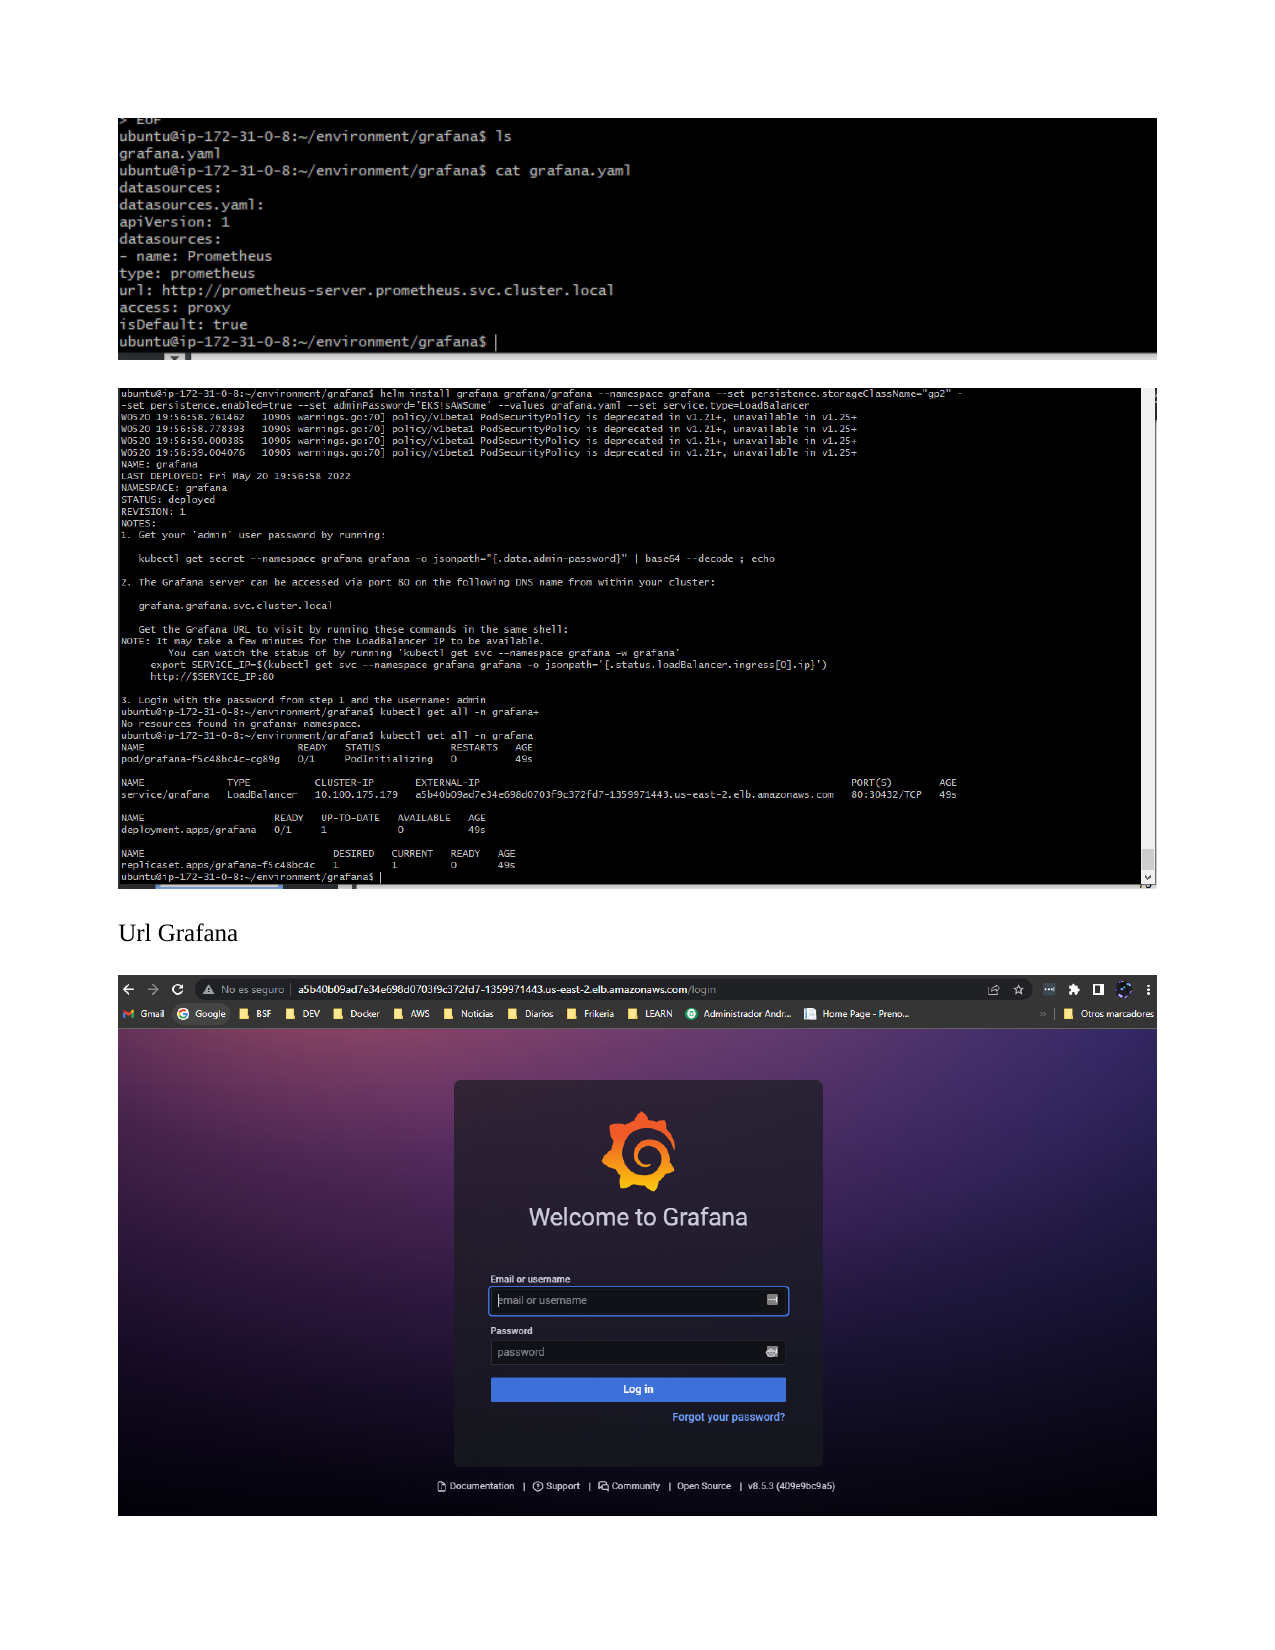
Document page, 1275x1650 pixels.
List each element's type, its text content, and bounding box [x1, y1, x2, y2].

text Url Grafana [118, 918, 1157, 946]
